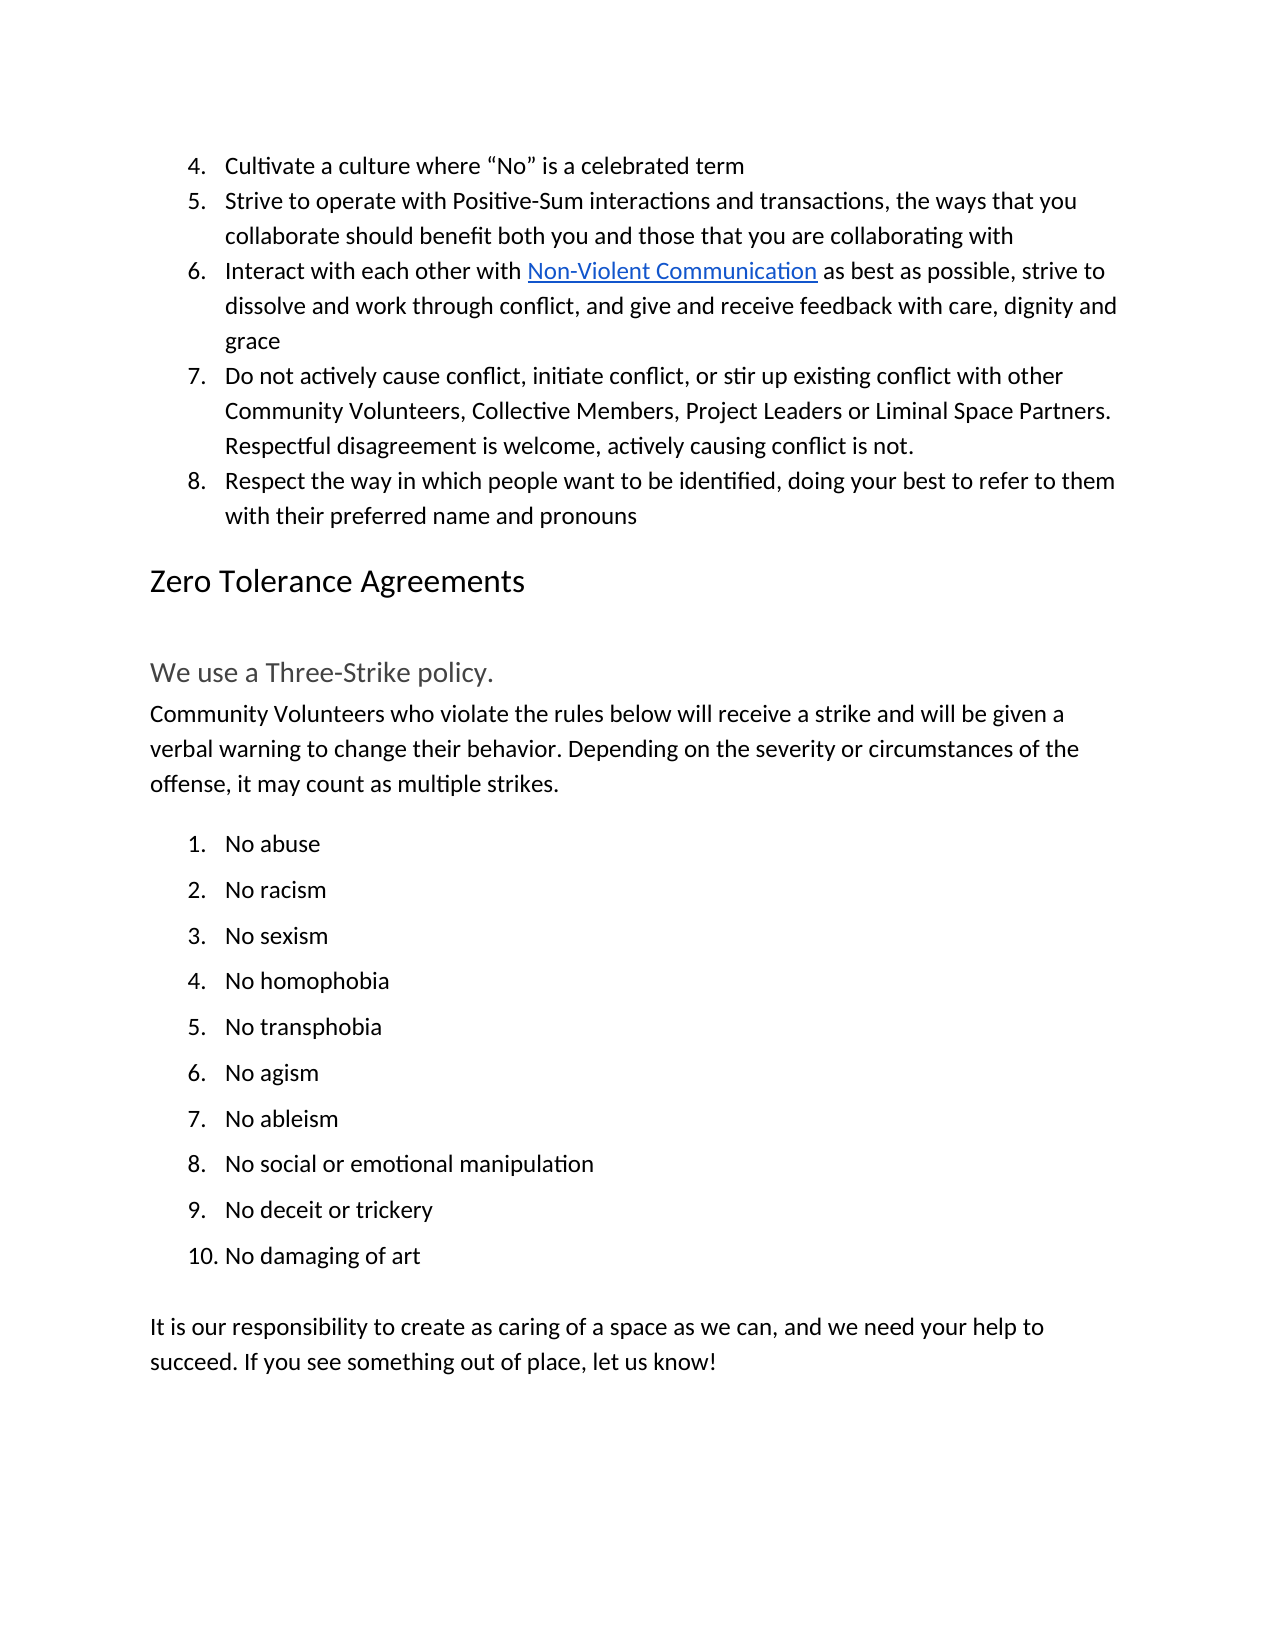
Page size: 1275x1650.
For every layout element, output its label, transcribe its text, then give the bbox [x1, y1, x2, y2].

list No sexism [187, 920, 1125, 950]
list Respect the way in which people want to be identified, doing your best to refer to them with their preferred name and pronouns [187, 465, 1125, 531]
list Interact with each other with Non-Violent Communication as best as possible, strive to dissolve and work through conflict, and give and receive feedback with care, dignity and grace [187, 255, 1125, 356]
list Strive to operate with Positive-Sum interactions and transactions, the ways that you collaborate should benefit both you and those that you are collaborating with [187, 185, 1125, 251]
subtitle We use a Three-Strike policy. [150, 654, 1125, 690]
text It is our responsibility to create as caring of a space as we can, and we need your help to succeed. If you see something out of place, let us know! [150, 1311, 1125, 1376]
list Do not actively cause conflict, initiate conflict, or stir up existing conflict with other Community Volunteers, Collective Members, Project Leaders or Liminal Space Partners. Respectful disagreement is welcome, actively causing conflict is not. [187, 360, 1125, 461]
subtitle Zero Tolerance Agreements [150, 560, 1125, 601]
list No social or emotional manipulation [187, 1148, 1125, 1179]
list No ableism [187, 1103, 1125, 1133]
list No racism [187, 874, 1125, 904]
list No deceit or trickery [187, 1194, 1125, 1225]
list No agism [187, 1057, 1125, 1087]
list No damaging of art [187, 1240, 1125, 1270]
list No homophobia [187, 966, 1125, 996]
list No transphobia [187, 1011, 1125, 1042]
list Cultivate a culture where “No” is a celebrated term [187, 150, 1125, 181]
text Community Volunteers who violate the rules below will receive a strike and will be given a verbal warning to change their behavior. Depending on the severity or circumstances of the offense, it may count as multiple strikes. [150, 698, 1125, 799]
list No abuse [187, 828, 1125, 859]
